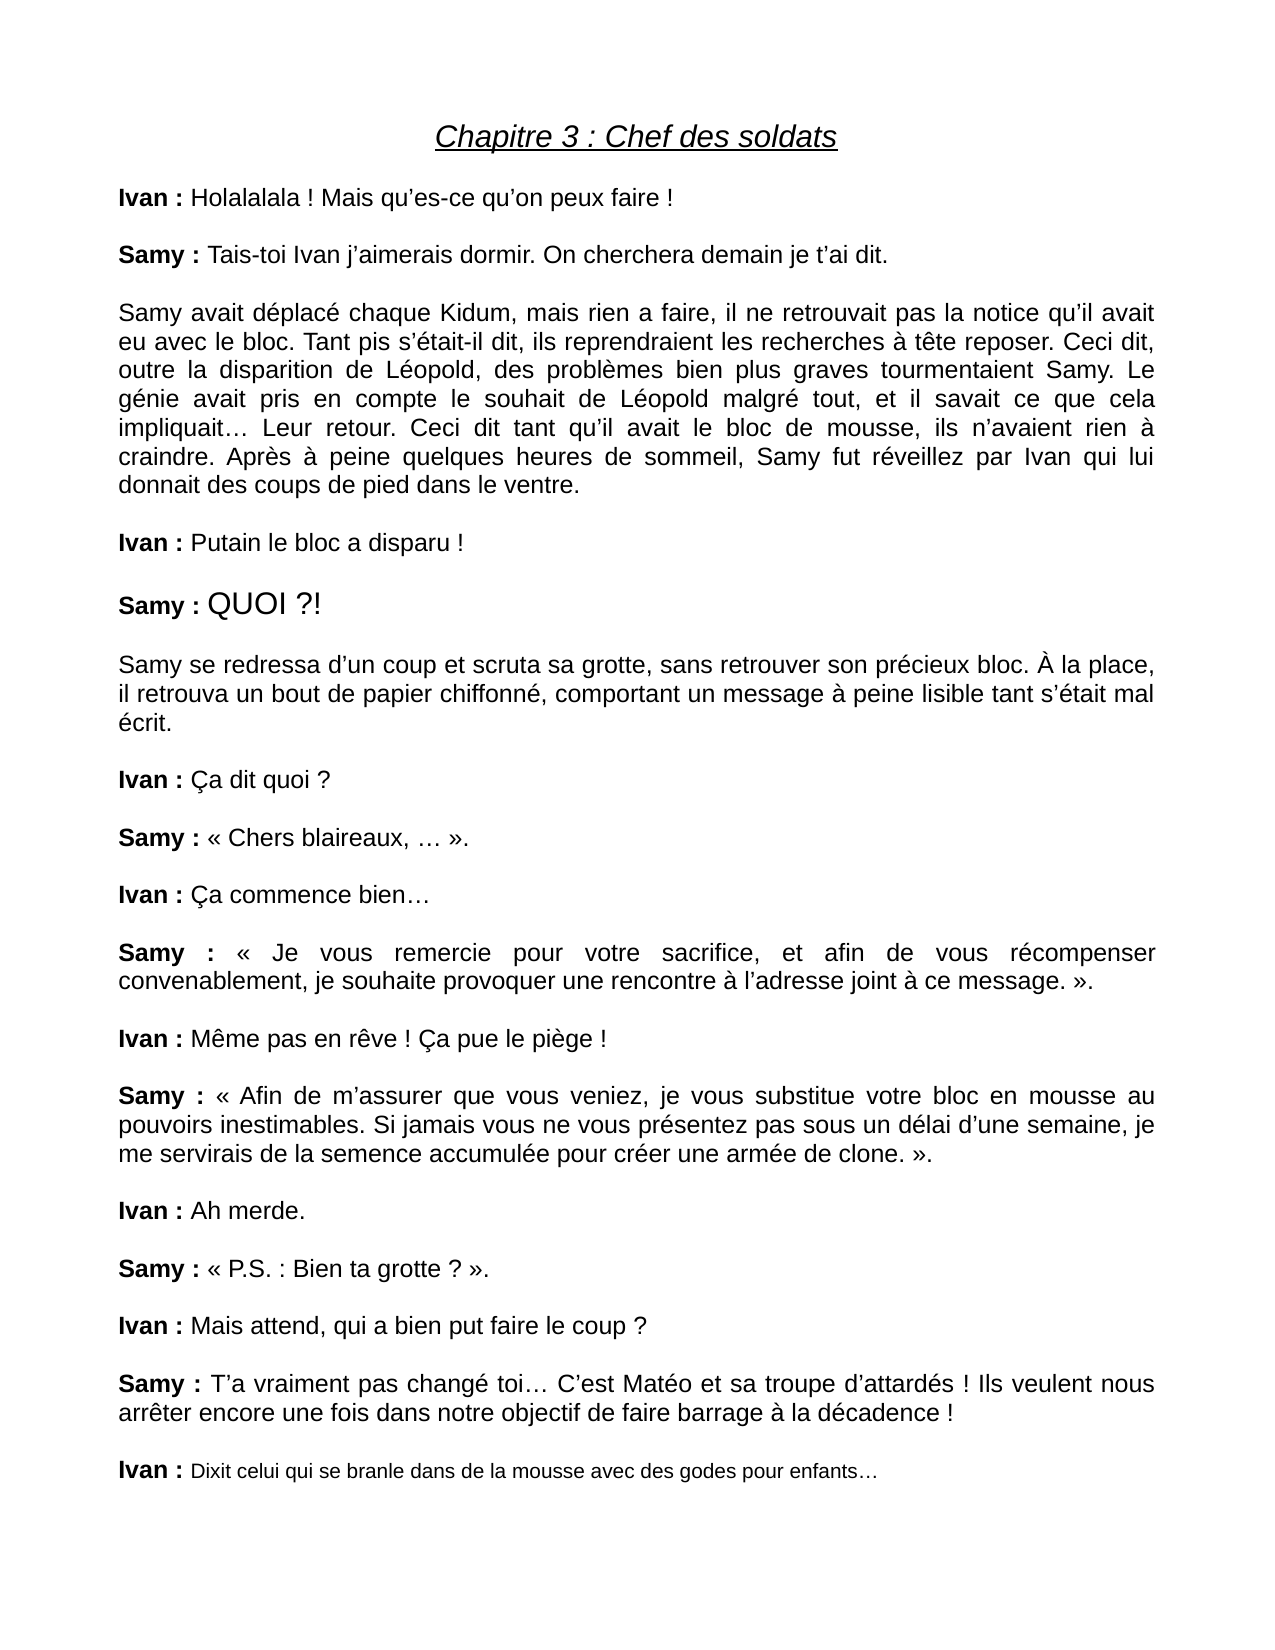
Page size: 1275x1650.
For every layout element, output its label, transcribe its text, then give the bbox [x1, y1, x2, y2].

text Samy : « P.S. : Bien ta grotte ? ». [118, 1254, 1157, 1282]
text Samy : T’a vraiment pas changé toi… C’est Matéo et sa troupe d’attardés ! Ils veulent nous arrêter encore une fois dans notre objectif de faire barrage à la décadence ! [118, 1369, 1157, 1426]
text Samy : « Je vous remercie pour votre sacrifice, et afin de vous récompenser convenablement, je souhaite provoquer une rencontre à l’adresse joint à ce message. ». [118, 937, 1157, 995]
text Samy avait déplacé chaque Kidum, mais rien a faire, il ne retrouvait pas la notice qu’il avait eu avec le bloc. Tant pis s’était-il dit, ils reprendraient les recherches à tête reposer. Ceci dit, outre la disparition de Léopold, des problèmes bien plus graves tourmentaient Samy. Le génie avait pris en compte le souhait de Léopold malgré tout, et il savait ce que cela impliquait… Leur retour. Ceci dit tant qu’il avait le bloc de mousse, ils n’avaient rien à craindre. Après à peine quelques heures de sommeil, Samy fut réveillez par Ivan qui lui donnait des coups de pied dans le ventre. [118, 298, 1157, 499]
text Ivan : Holalalala ! Mais qu’es-ce qu’on peux faire ! [118, 183, 1157, 212]
text Ivan : Ah merde. [118, 1196, 1157, 1225]
text Ivan : Ça commence bien… [118, 880, 1157, 909]
text Ivan : Dixit celui qui se branle dans de la mousse avec des godes pour enfants… [118, 1455, 1157, 1484]
text Ivan : Mais attend, qui a bien put faire le coup ? [118, 1311, 1157, 1340]
text Samy : Tais-toi Ivan j’aimerais dormir. On cherchera demain je t’ai dit. [118, 240, 1157, 269]
text Samy : « Afin de m’assurer que vous veniez, je vous substitue votre bloc en mousse au pouvoirs inestimables. Si jamais vous ne vous présentez pas sous un délai d’une semaine, je me servirais de la semence accumulée pour créer une armée de clone. ». [118, 1081, 1157, 1167]
text Ivan : Même pas en rêve ! Ça pue le piège ! [118, 1024, 1157, 1052]
text Samy se redressa d’un coup et scruta sa grotte, sans retrouver son précieux bloc. À la place, il retrouva un bout de papier chiffonné, comportant un message à peine lisible tant s’était mal écrit. [118, 650, 1157, 736]
text Samy : « Chers blaireaux, … ». [118, 822, 1157, 851]
text Chapitre 3 : Chef des soldats [118, 118, 1157, 154]
text Ivan : Ça dit quoi ? [118, 765, 1157, 794]
text Samy : QUOI ?! [118, 585, 1157, 621]
text Ivan : Putain le bloc a disparu ! [118, 528, 1157, 557]
